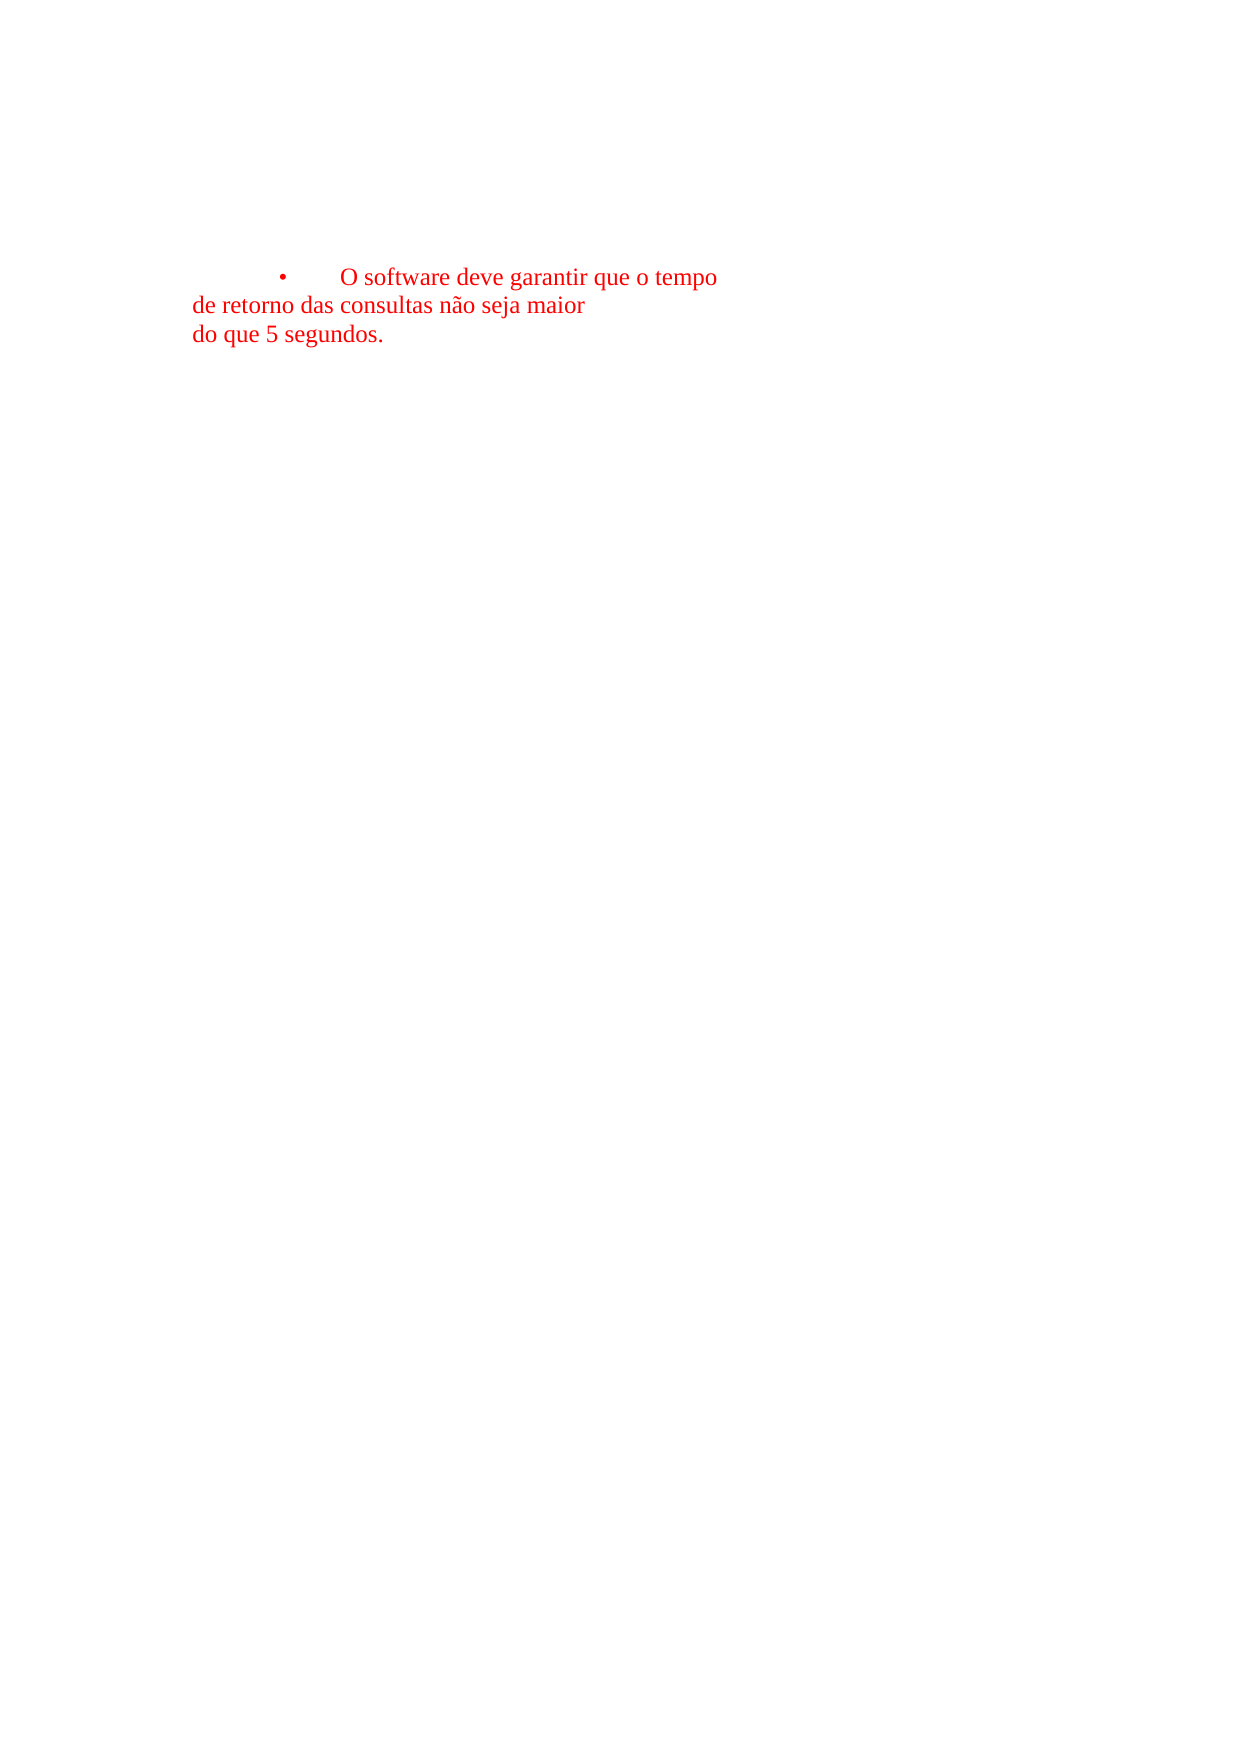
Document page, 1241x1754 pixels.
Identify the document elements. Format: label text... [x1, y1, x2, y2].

text de retorno das consultas não seja maior [192, 291, 1122, 319]
text • O software deve garantir que o tempo [192, 262, 1122, 291]
text do que 5 segundos. [192, 319, 1122, 348]
